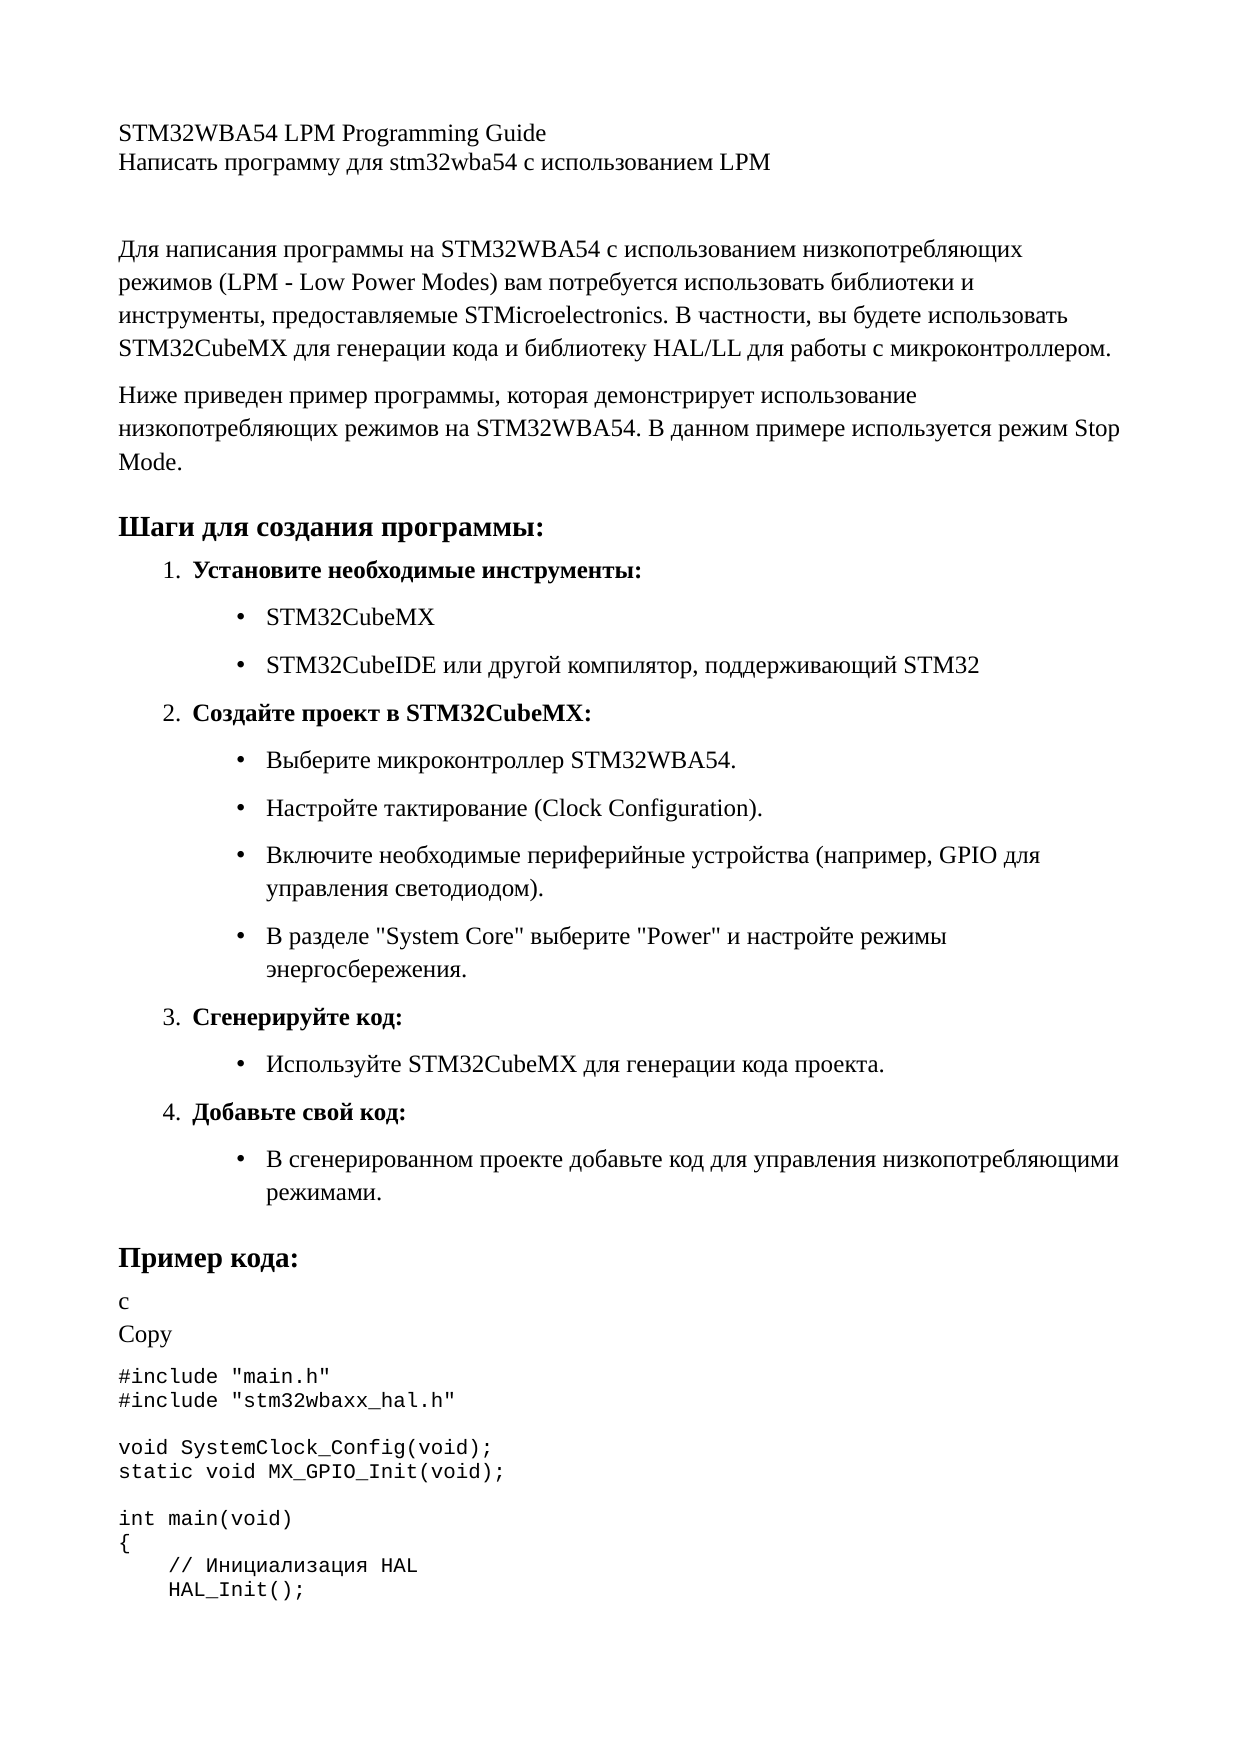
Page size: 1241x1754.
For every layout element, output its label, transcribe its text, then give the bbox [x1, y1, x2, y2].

list STM32CubeIDE или другой компилятор, поддерживающий STM32 [236, 650, 1122, 679]
subtitle Пример кода: [118, 1240, 1122, 1273]
subtitle Шаги для создания программы: [118, 509, 1122, 542]
text HAL_Init(); [118, 1579, 1122, 1603]
list Сгенерируйте код: [162, 1002, 1122, 1030]
list Используйте STM32CubeMX для генерации кода проекта. [236, 1049, 1122, 1078]
text { [118, 1532, 1122, 1556]
list Установите необходимые инструменты: [162, 555, 1122, 583]
text Написать программу для stm32wba54 с использованием LPM [118, 147, 1122, 176]
text Copy [118, 1319, 1122, 1347]
list Включите необходимые периферийные устройства (например, GPIO для управления светодиодом). [236, 840, 1122, 902]
text int main(void) [118, 1508, 1122, 1532]
text void SystemClock_Config(void); [118, 1437, 1122, 1461]
text #include "main.h" [118, 1366, 1122, 1390]
list Настройте тактирование (Clock Configuration). [236, 793, 1122, 822]
list Выберите микроконтроллер STM32WBA54. [236, 745, 1122, 774]
list В разделе "System Core" выберите "Power" и настройте режимы энергосбережения. [236, 921, 1122, 983]
text // Инициализация HAL [118, 1556, 1122, 1579]
text c [118, 1286, 1122, 1314]
list STM32CubeMX [236, 602, 1122, 631]
text Ниже приведен пример программы, которая демонстрирует использование низкопотребляющих режимов на STM32WBA54. В данном примере используется режим Stop Mode. [118, 381, 1122, 475]
list В сгенерированном проекте добавьте код для управления низкопотребляющими режимами. [236, 1144, 1122, 1206]
text static void MX_GPIO_Init(void); [118, 1461, 1122, 1484]
text Для написания программы на STM32WBA54 с использованием низкопотребляющих режимов (LPM - Low Power Modes) вам потребуется использовать библиотеки и инструменты, предоставляемые STMicroelectronics. В частности, вы будете использовать STM32CubeMX для генерации кода и библиотеку HAL/LL для работы с микроконтроллером. [118, 234, 1122, 362]
list Создайте проект в STM32CubeMX: [162, 698, 1122, 726]
text STM32WBA54 LPM Programming Guide [118, 118, 1122, 147]
list Добавьте свой код: [162, 1097, 1122, 1126]
text #include "stm32wbaxx_hal.h" [118, 1390, 1122, 1414]
